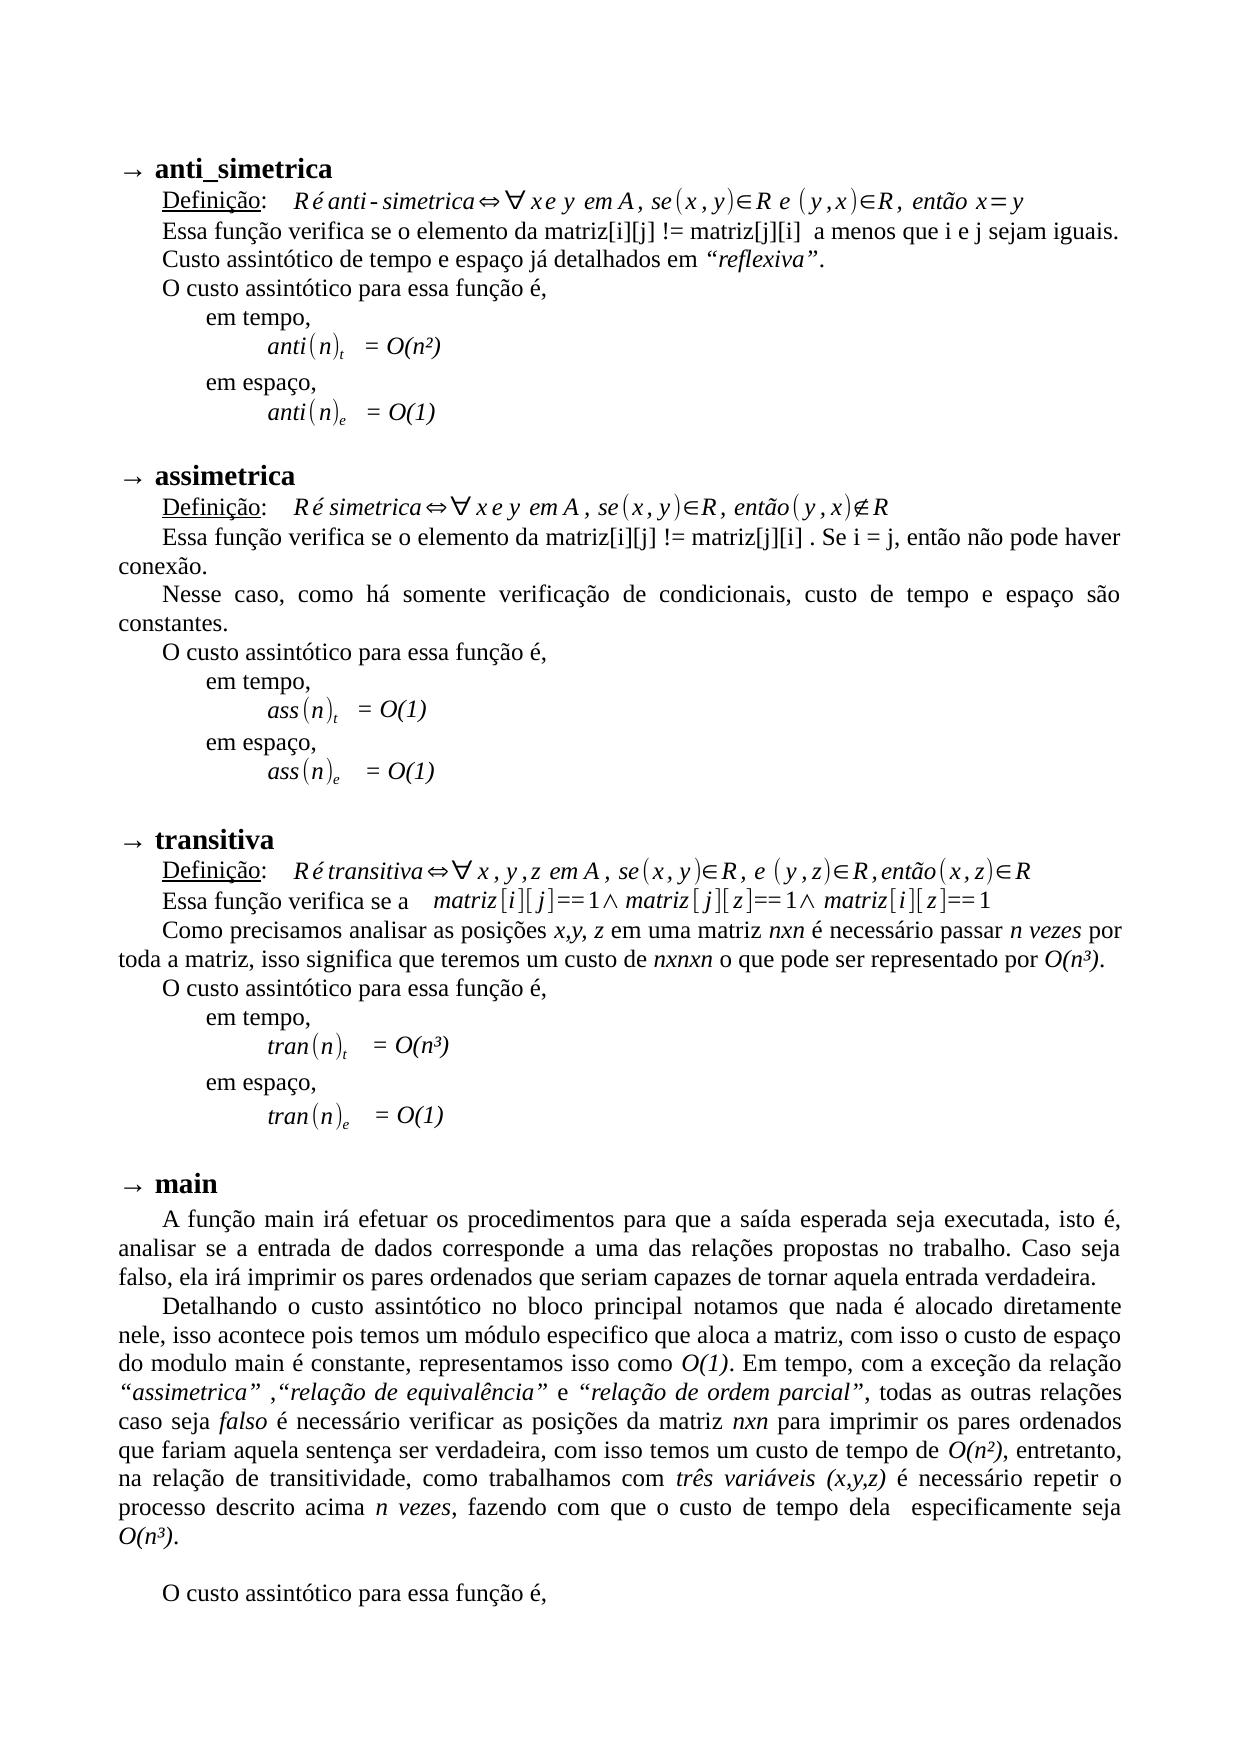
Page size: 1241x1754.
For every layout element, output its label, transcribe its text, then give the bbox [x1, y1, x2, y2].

text → main [118, 1166, 1122, 1200]
text Essa função verifica se a [118, 886, 1122, 915]
text O custo assintótico para essa função é, [118, 973, 1122, 1002]
text = O(1) [118, 1096, 1122, 1133]
text em espaço, [118, 363, 1122, 397]
text em tempo, [118, 666, 1122, 694]
text Nesse caso, como há somente verificação de condicionais, custo de tempo e espaço são constantes. [118, 579, 1122, 637]
text em espaço, [118, 1063, 1122, 1096]
text Como precisamos analisar as posições x,y, z em uma matriz nxn é necessário passar n vezes por toda a matriz, isso significa que teremos um custo de nxnxn o que pode ser representado por O(n³). [118, 915, 1122, 973]
text Custo assintótico de tempo e espaço já detalhados em “reflexiva”. [118, 244, 1122, 273]
text Essa função verifica se o elemento da matriz[i][j] != matriz[j][i] a menos que i e j sejam iguais. [118, 216, 1122, 244]
text → assimetrica [118, 458, 1122, 492]
text = O(n²) [118, 331, 1122, 363]
text O custo assintótico para essa função é, [118, 1578, 1122, 1607]
text = O(1) [118, 756, 1122, 788]
text Essa função verifica se o elemento da matriz[i][j] != matriz[j][i] . Se i = j, então não pode haver conexão. [118, 522, 1122, 579]
text = O(1) [118, 397, 1122, 429]
text → transitiva [118, 822, 1122, 855]
text A função main irá efetuar os procedimentos para que a saída esperada seja executada, isto é, analisar se a entrada de dados corresponde a uma das relações propostas no trabalho. Caso seja falso, ela irá imprimir os pares ordenados que seriam capazes de tornar aquela entrada verdadeira. [118, 1200, 1122, 1291]
text Definição: [118, 855, 1122, 886]
text O custo assintótico para essa função é, [118, 637, 1122, 666]
text Detalhando o custo assintótico no bloco principal notamos que nada é alocado diretamente nele, isso acontece pois temos um módulo especifico que aloca a matriz, com isso o custo de espaço do modulo main é constante, representamos isso como O(1). Em tempo, com a exceção da relação “assimetrica” ,“relação de equivalência” e “relação de ordem parcial”, todas as outras relações caso seja falso é necessário verificar as posições da matriz nxn para imprimir os pares ordenados que fariam aquela sentença ser verdadeira, com isso temos um custo de tempo de O(n²), entretanto, na relação de transitividade, como trabalhamos com três variáveis (x,y,z) é necessário repetir o processo descrito acima n vezes, fazendo com que o custo de tempo dela especificamente seja O(n³). [118, 1291, 1122, 1550]
text Definição: [118, 185, 1122, 216]
text = O(1) [118, 694, 1122, 727]
text em tempo, [118, 1002, 1122, 1030]
text em espaço, [118, 727, 1122, 756]
text em tempo, [118, 302, 1122, 331]
text → anti_simetrica [118, 152, 1122, 185]
text O custo assintótico para essa função é, [118, 273, 1122, 302]
text Definição: [118, 492, 1122, 522]
text = O(n³) [118, 1030, 1122, 1063]
